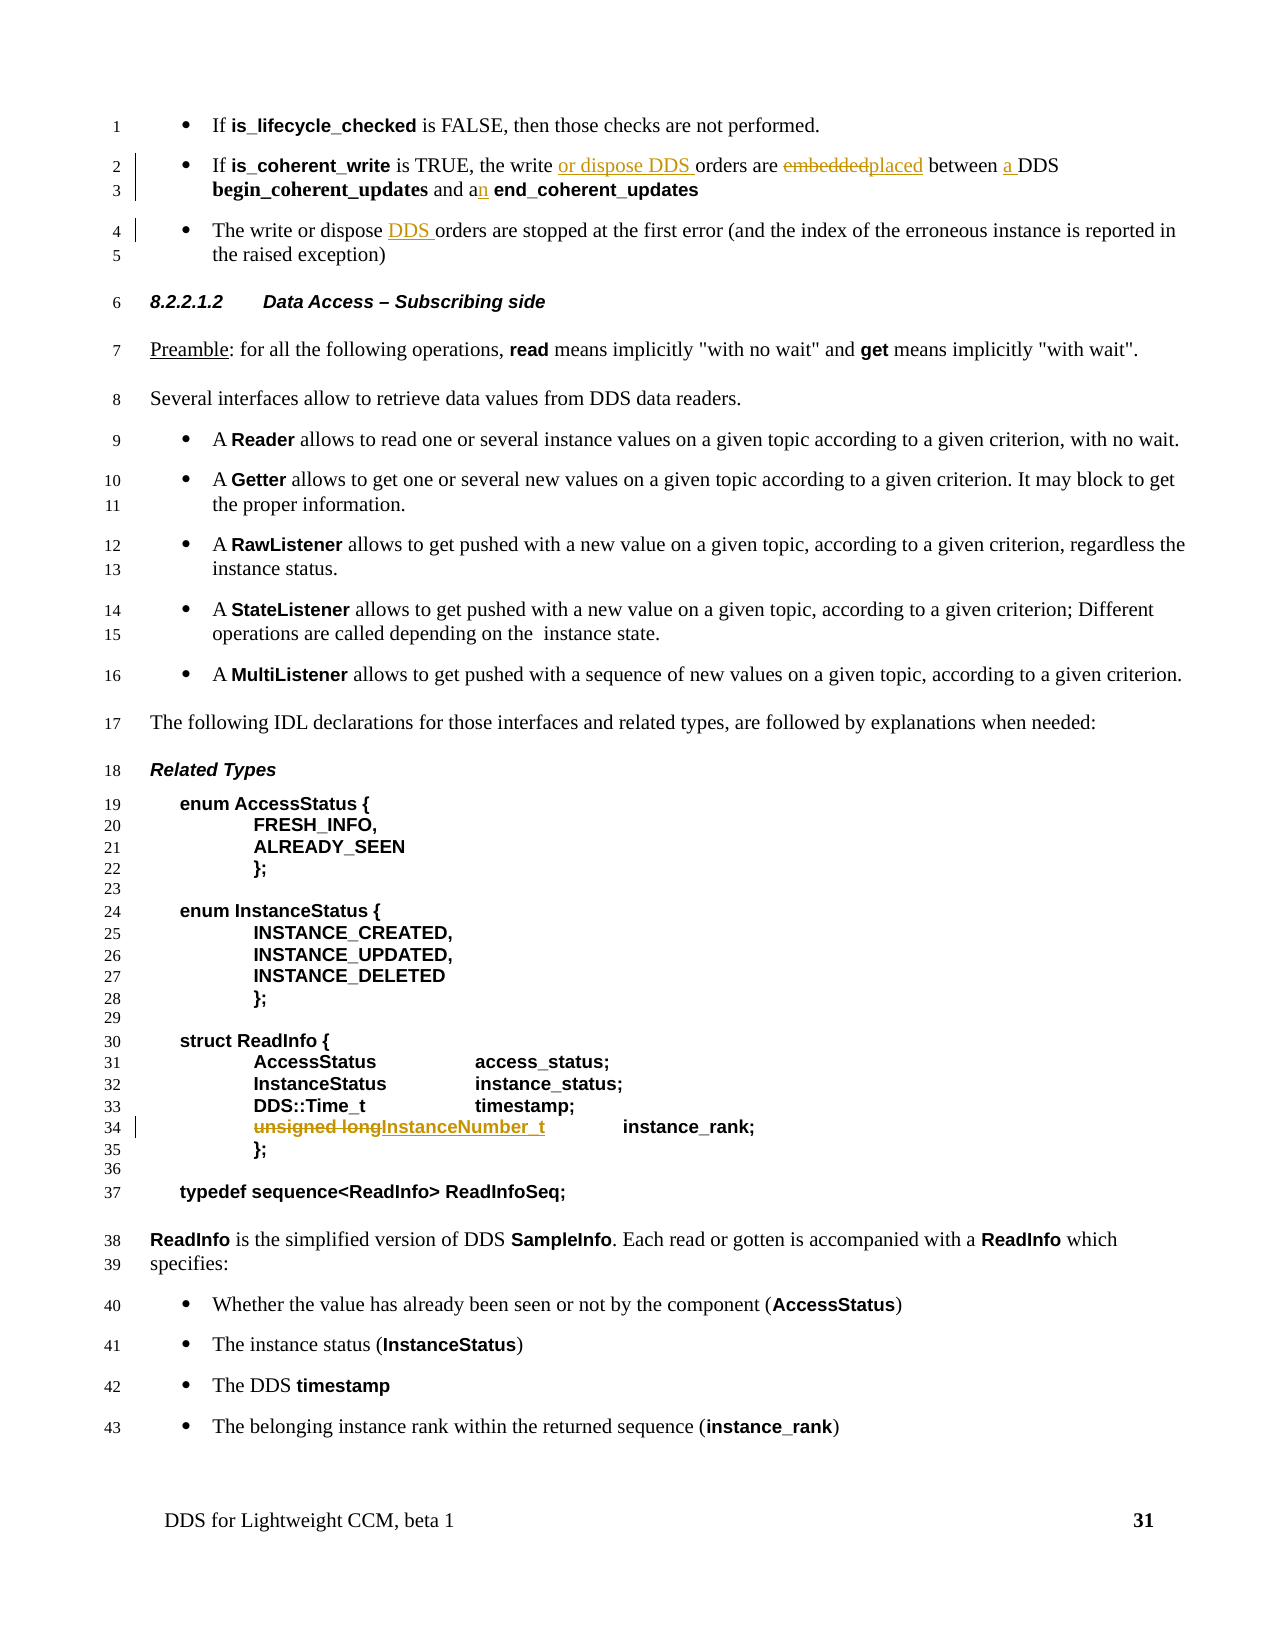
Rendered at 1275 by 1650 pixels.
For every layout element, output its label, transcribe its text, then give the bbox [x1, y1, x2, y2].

list The belonging instance rank within the returned sequence (instance_rank) [182, 1413, 1200, 1438]
text InstanceNumber_t instance_rank; [179, 1116, 1200, 1137]
text struct ReadInfo { [179, 1030, 1200, 1051]
list A MultiListener allows to get pushed with a sequence of new values on a given topic, according to a given criterion. [182, 661, 1200, 686]
text INSTANCE_UPDATED, [179, 943, 1200, 965]
text InstanceStatus instance_status; [179, 1073, 1200, 1094]
text INSTANCE_CREATED, [179, 922, 1200, 943]
subtitle Data Access – Subscribing side [150, 291, 1200, 312]
list The DDS timestamp [182, 1373, 1200, 1397]
list The instance status (InstanceStatus) [182, 1332, 1200, 1356]
text }; [179, 1137, 1200, 1159]
text ReadInfo is the simplified version of DDS SampleInfo. Each read or gotten is accompanied with a ReadInfo which specifies: [150, 1227, 1200, 1275]
list If is_lifecycle_checked is FALSE, then those checks are not performed. [182, 112, 1200, 137]
text enum InstanceStatus { [179, 900, 1200, 922]
text The following IDL declarations for those interfaces and related types, are followed by explanations when needed: [150, 710, 1200, 734]
text }; [179, 987, 1200, 1008]
list If is_coherent_write is TRUE, the write or dispose DDS orders are placed between a DDS begin_coherent_updates and an end_coherent_updates [182, 153, 1200, 201]
list A Getter allows to get one or several new values on a given topic according to a given criterion. It may block to get the proper information. [182, 467, 1200, 516]
text }; [179, 857, 1200, 879]
text enum AccessStatus { [179, 792, 1200, 814]
text Several interfaces allow to retrieve data values from DDS data readers. [150, 386, 1200, 410]
text ALREADY_SEEN [179, 836, 1200, 857]
list A StateListener allows to get pushed with a new value on a given topic, according to a given criterion; Different operations are called depending on the instance state. [182, 597, 1200, 645]
subtitle Related Types [150, 759, 1200, 781]
text typedef sequence<ReadInfo> ReadInfoSeq; [179, 1181, 1200, 1202]
list Whether the value has already been seen or not by the component (AccessStatus) [182, 1292, 1200, 1316]
text DDS::Time_t timestamp; [179, 1094, 1200, 1116]
list A Reader allows to read one or several instance values on a given topic according to a given criterion, with no wait. [182, 427, 1200, 451]
text Preamble: for all the following operations, read means implicitly "with no wait" and get means implicitly "with wait". [150, 337, 1200, 361]
list A RawListener allows to get pushed with a new value on a given topic, according to a given criterion, regardless the instance status. [182, 532, 1200, 580]
text INSTANCE_DELETED [179, 965, 1200, 987]
text FRESH_INFO, [179, 814, 1200, 836]
text AccessStatus access_status; [179, 1051, 1200, 1073]
list The write or dispose DDS orders are stopped at the first error (and the index of the erroneous instance is reported in the raised exception) [182, 218, 1200, 266]
